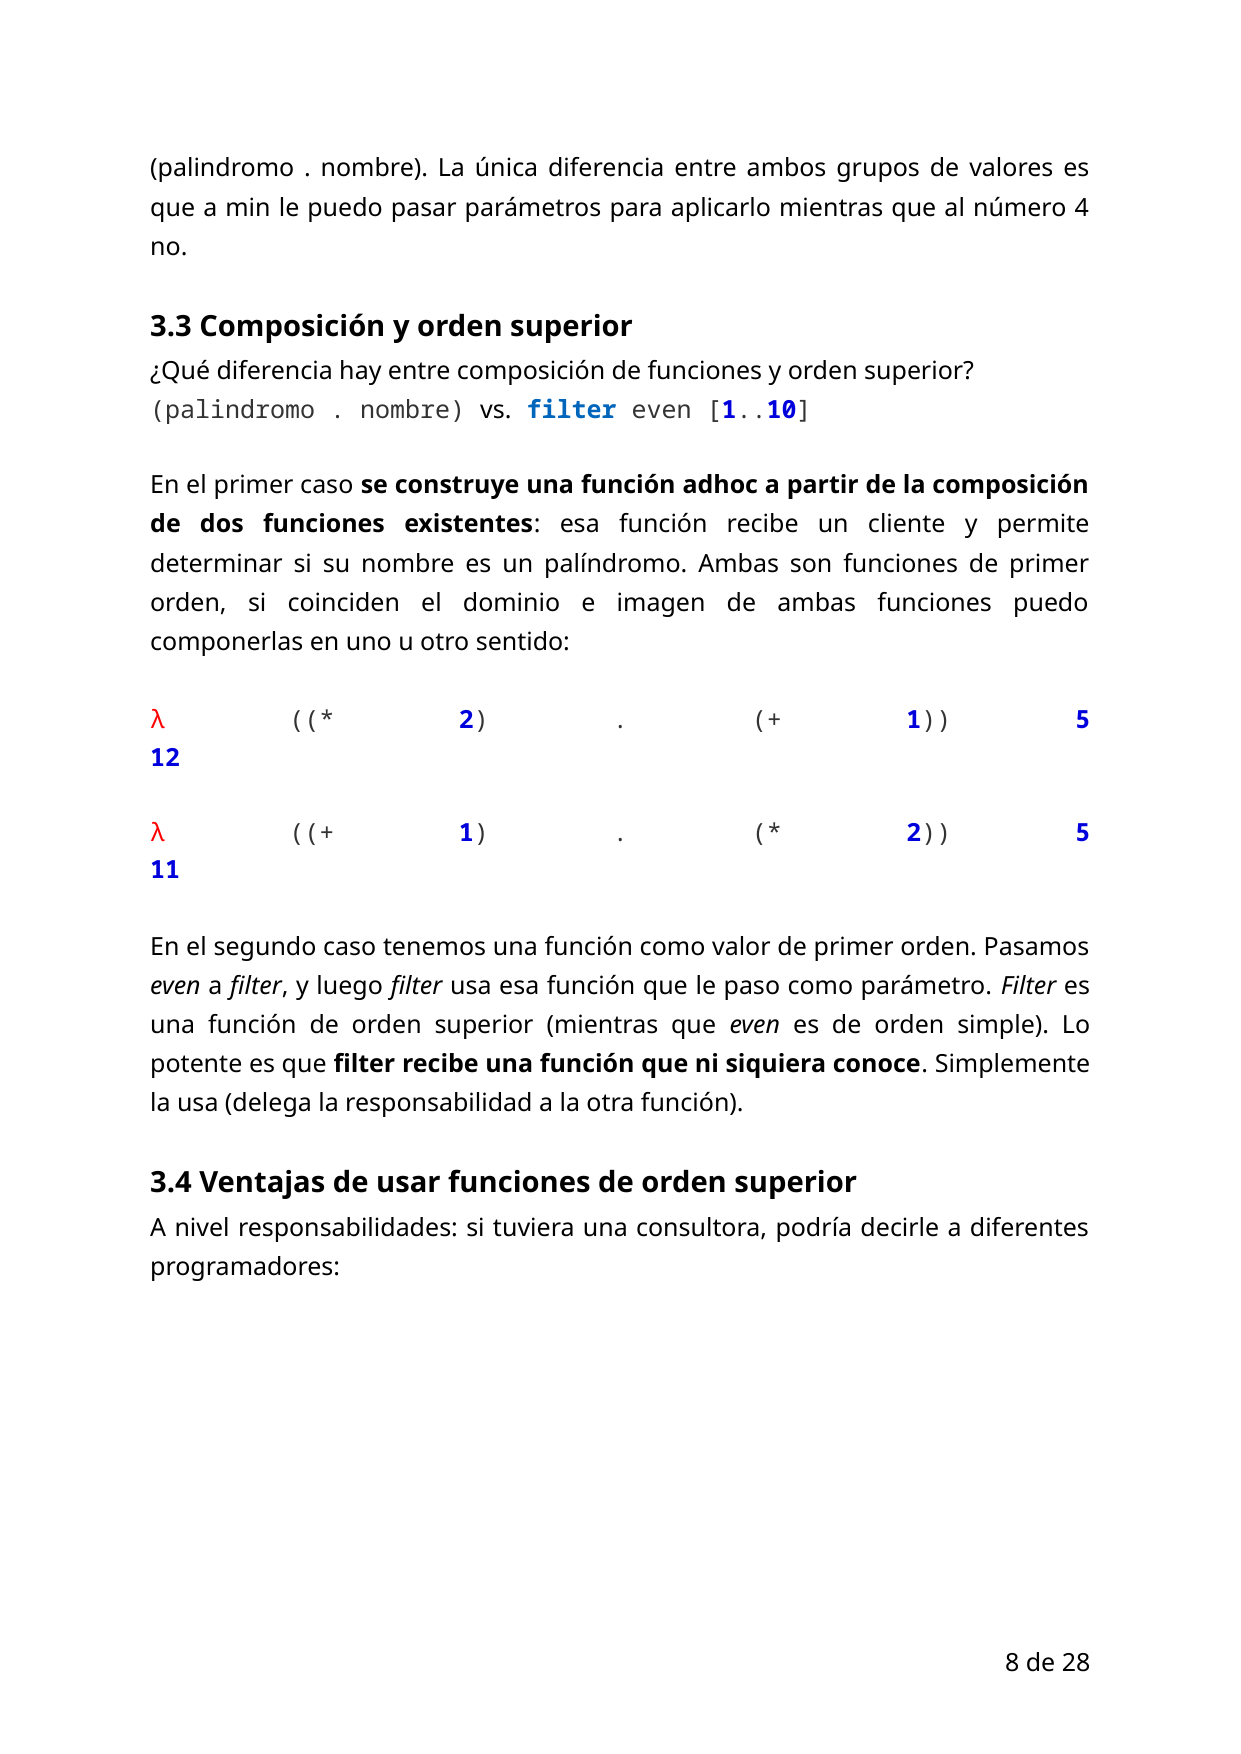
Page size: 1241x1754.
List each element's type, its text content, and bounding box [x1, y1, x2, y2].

text ¿Qué diferencia hay entre composición de funciones y orden superior? [150, 353, 1090, 387]
text En el primer caso se construye una función adhoc a partir de la composición de dos funciones existentes: esa función recibe un cliente y permite determinar si su nombre es un palíndromo. Ambas son funciones de primer orden, si coinciden el dominio e imagen de ambas funciones puedo componerlas en uno u otro sentido: [150, 467, 1090, 658]
text (palindromo . nombre) vs. filter even [1..10] [150, 392, 1090, 426]
subtitle 3.4 Ventajas de usar funciones de orden superior [150, 1161, 1090, 1201]
text En el segundo caso tenemos una función como valor de primer orden. Pasamos even a filter, y luego filter usa esa función que le paso como parámetro. Filter es una función de orden superior (mientras que even es de orden simple). Lo potente es que filter recibe una función que ni siquiera conoce. Simplemente la usa (delega la responsabilidad a la otra función). [150, 928, 1090, 1119]
subtitle 3.3 Composición y orden superior [150, 305, 1090, 345]
text λ ((+ 1) . (* 2)) 5 11 [150, 814, 1090, 886]
text A nivel responsabilidades: si tuviera una consultora, podría decirle a diferentes programadores: [150, 1209, 1090, 1283]
text (palindromo . nombre). La única diferencia entre ambos grupos de valores es que a min le puedo pasar parámetros para aplicarlo mientras que al número 4 no. [150, 150, 1090, 262]
text λ ((* 2) . (+ 1)) 5 12 [150, 702, 1090, 773]
